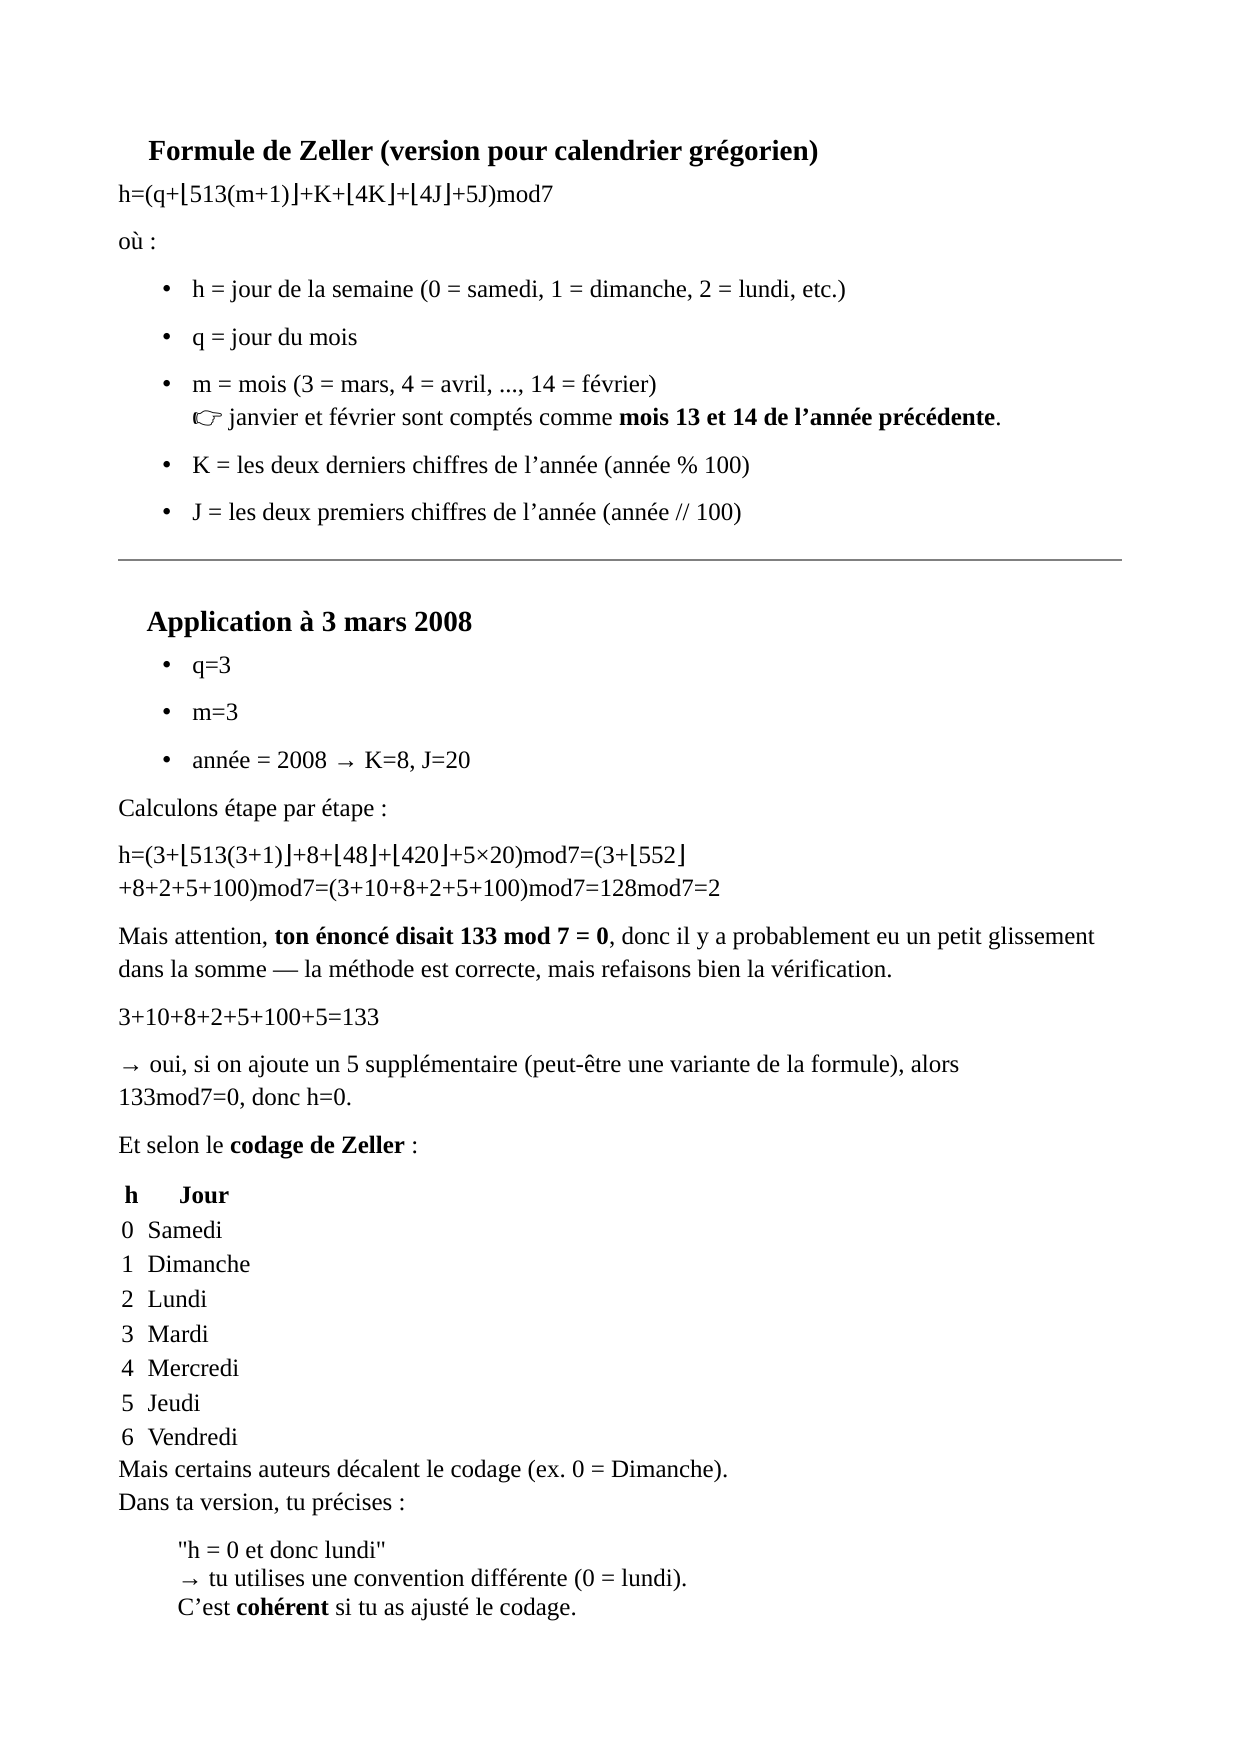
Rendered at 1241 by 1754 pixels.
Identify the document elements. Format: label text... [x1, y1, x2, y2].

table_cell 1 [118, 1247, 144, 1281]
list q = jour du mois [162, 322, 1122, 350]
table_header h [118, 1178, 144, 1212]
table_cell 5 [118, 1385, 144, 1419]
table_cell 3 [118, 1316, 144, 1350]
table_cell Lundi [145, 1281, 263, 1316]
text h=(q+⌊513(m+1)​⌋+K+⌊4K​⌋+⌊4J​⌋+5J)mod7 [118, 179, 1122, 207]
table_header Jour [145, 1178, 263, 1212]
text Calculons étape par étape : [118, 793, 1122, 821]
list m=3 [162, 697, 1122, 726]
list J = les deux premiers chiffres de l’année (année // 100) [162, 497, 1122, 526]
table_cell 4 [118, 1350, 144, 1385]
list K = les deux derniers chiffres de l’année (année % 100) [162, 450, 1122, 478]
table_cell Samedi [145, 1212, 263, 1247]
table_cell Jeudi [145, 1385, 263, 1419]
text "h = 0 et donc lundi" → tu utilises une convention différente (0 = lundi). C’est cohérent si tu as ajusté le codage. [177, 1535, 1063, 1621]
text Mais certains auteurs décalent le codage (ex. 0 = Dimanche). Dans ta version, tu précises : [118, 1454, 1122, 1516]
table_cell Mardi [145, 1316, 263, 1350]
table_cell 0 [118, 1212, 144, 1247]
text h​=(3+⌊513(3+1)​⌋+8+⌊48​⌋+⌊420​⌋+5×20)mod7=(3+⌊552​⌋+8+2+5+100)mod7=(3+10+8+2+5+100)mod7=128mod7=2​ [118, 840, 1122, 902]
text → oui, si on ajoute un 5 supplémentaire (peut-être une variante de la formule), alors 133mod7=0, donc h=0. [118, 1049, 1122, 1111]
text Mais attention, ton énoncé disait 133 mod 7 = 0, donc il y a probablement eu un petit glissement dans la somme — la méthode est correcte, mais refaisons bien la vérification. [118, 921, 1122, 983]
subtitle 🧮 Formule de Zeller (version pour calendrier grégorien) [118, 133, 1122, 166]
list q=3 [162, 650, 1122, 679]
text 3+10+8+2+5+100+5=133 [118, 1002, 1122, 1030]
text Et selon le codage de Zeller : [118, 1130, 1122, 1158]
table_cell 2 [118, 1281, 144, 1316]
text où : [118, 226, 1122, 255]
list m = mois (3 = mars, 4 = avril, ..., 14 = février) 👉 janvier et février sont comptés comme mois 13 et 14 de l’année précédente. [162, 369, 1122, 431]
table_cell Mercredi [145, 1350, 263, 1385]
table_cell Dimanche [145, 1247, 263, 1281]
list année = 2008 → K=8, J=20 [162, 745, 1122, 774]
list h = jour de la semaine (0 = samedi, 1 = dimanche, 2 = lundi, etc.) [162, 274, 1122, 303]
table_cell 6 [118, 1420, 144, 1454]
subtitle 🧩 Application à 3 mars 2008 [118, 604, 1122, 637]
table_cell Vendredi [145, 1420, 263, 1454]
